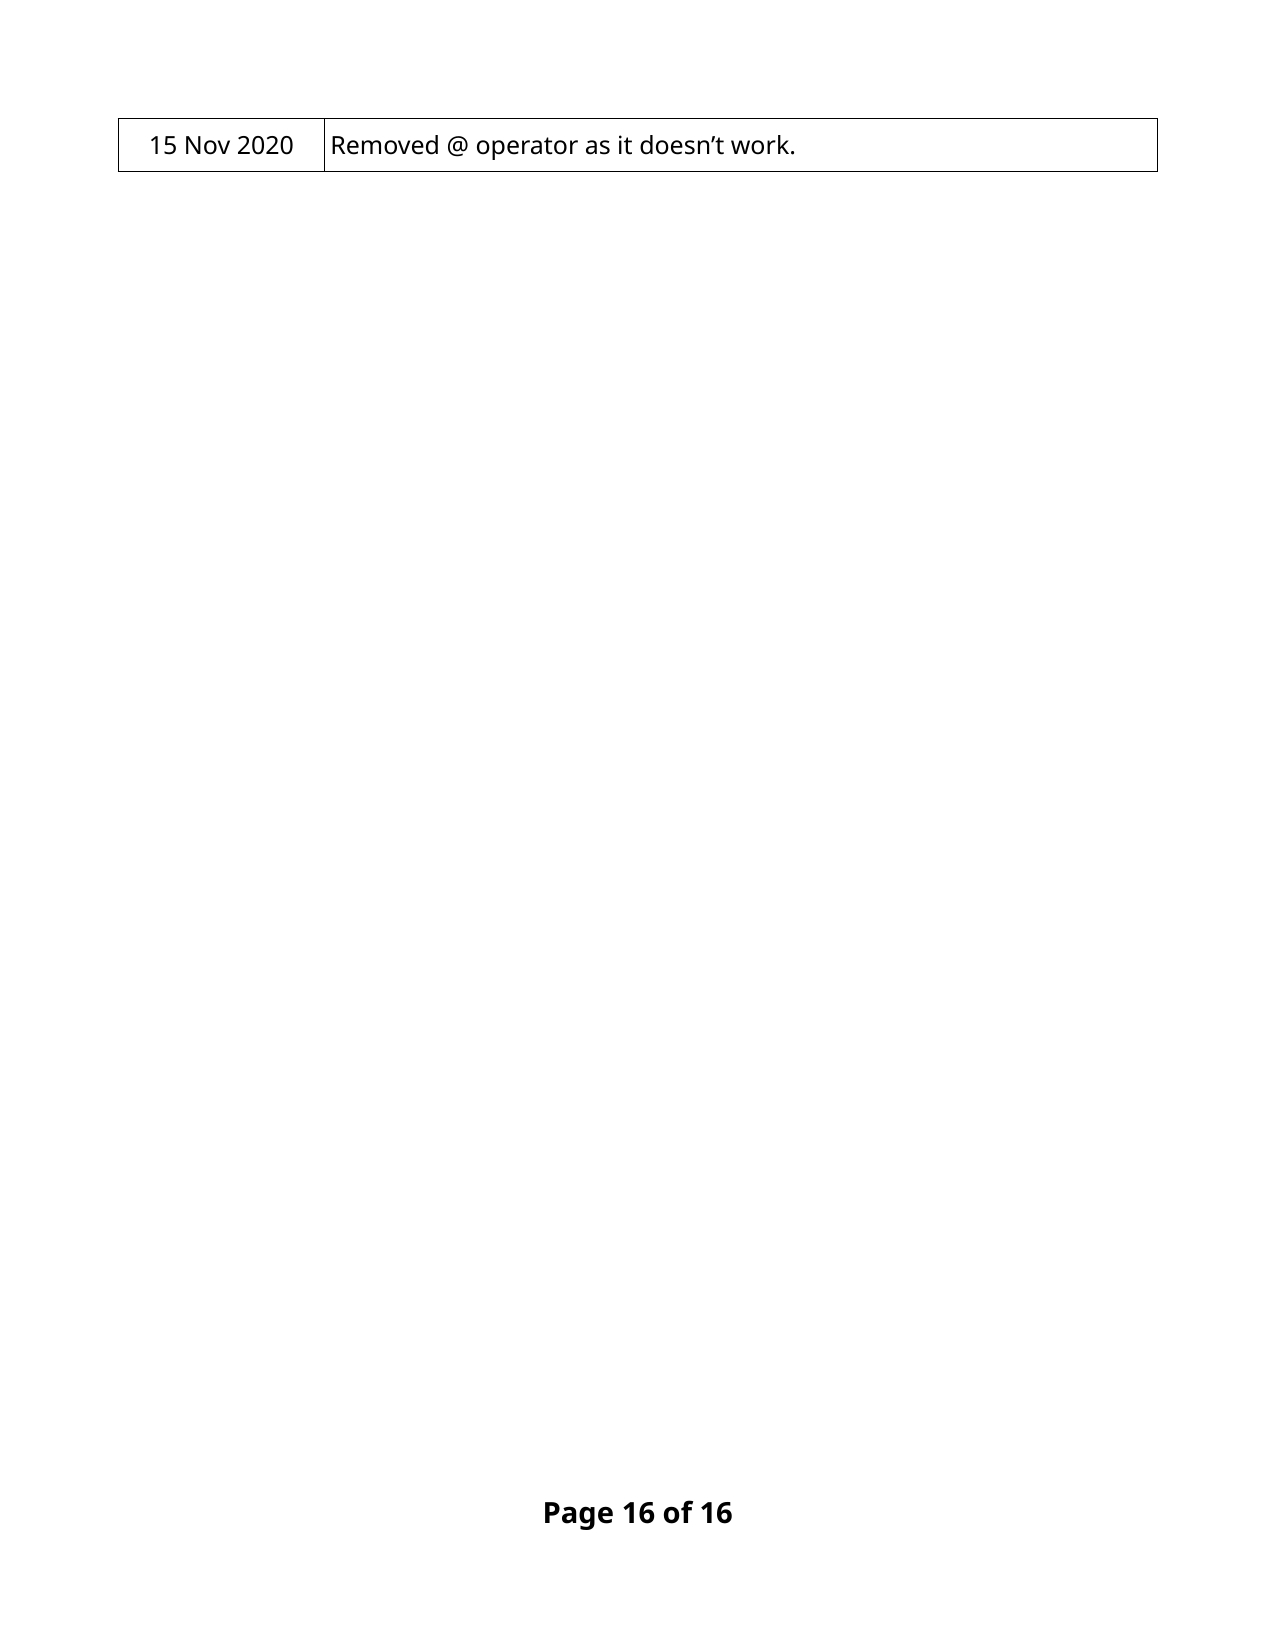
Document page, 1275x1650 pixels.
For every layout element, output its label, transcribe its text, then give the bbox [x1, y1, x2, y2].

table_cell 15 Nov 2020 [119, 119, 324, 171]
table_cell Removed @ operator as it doesn’t work. [325, 119, 1157, 171]
